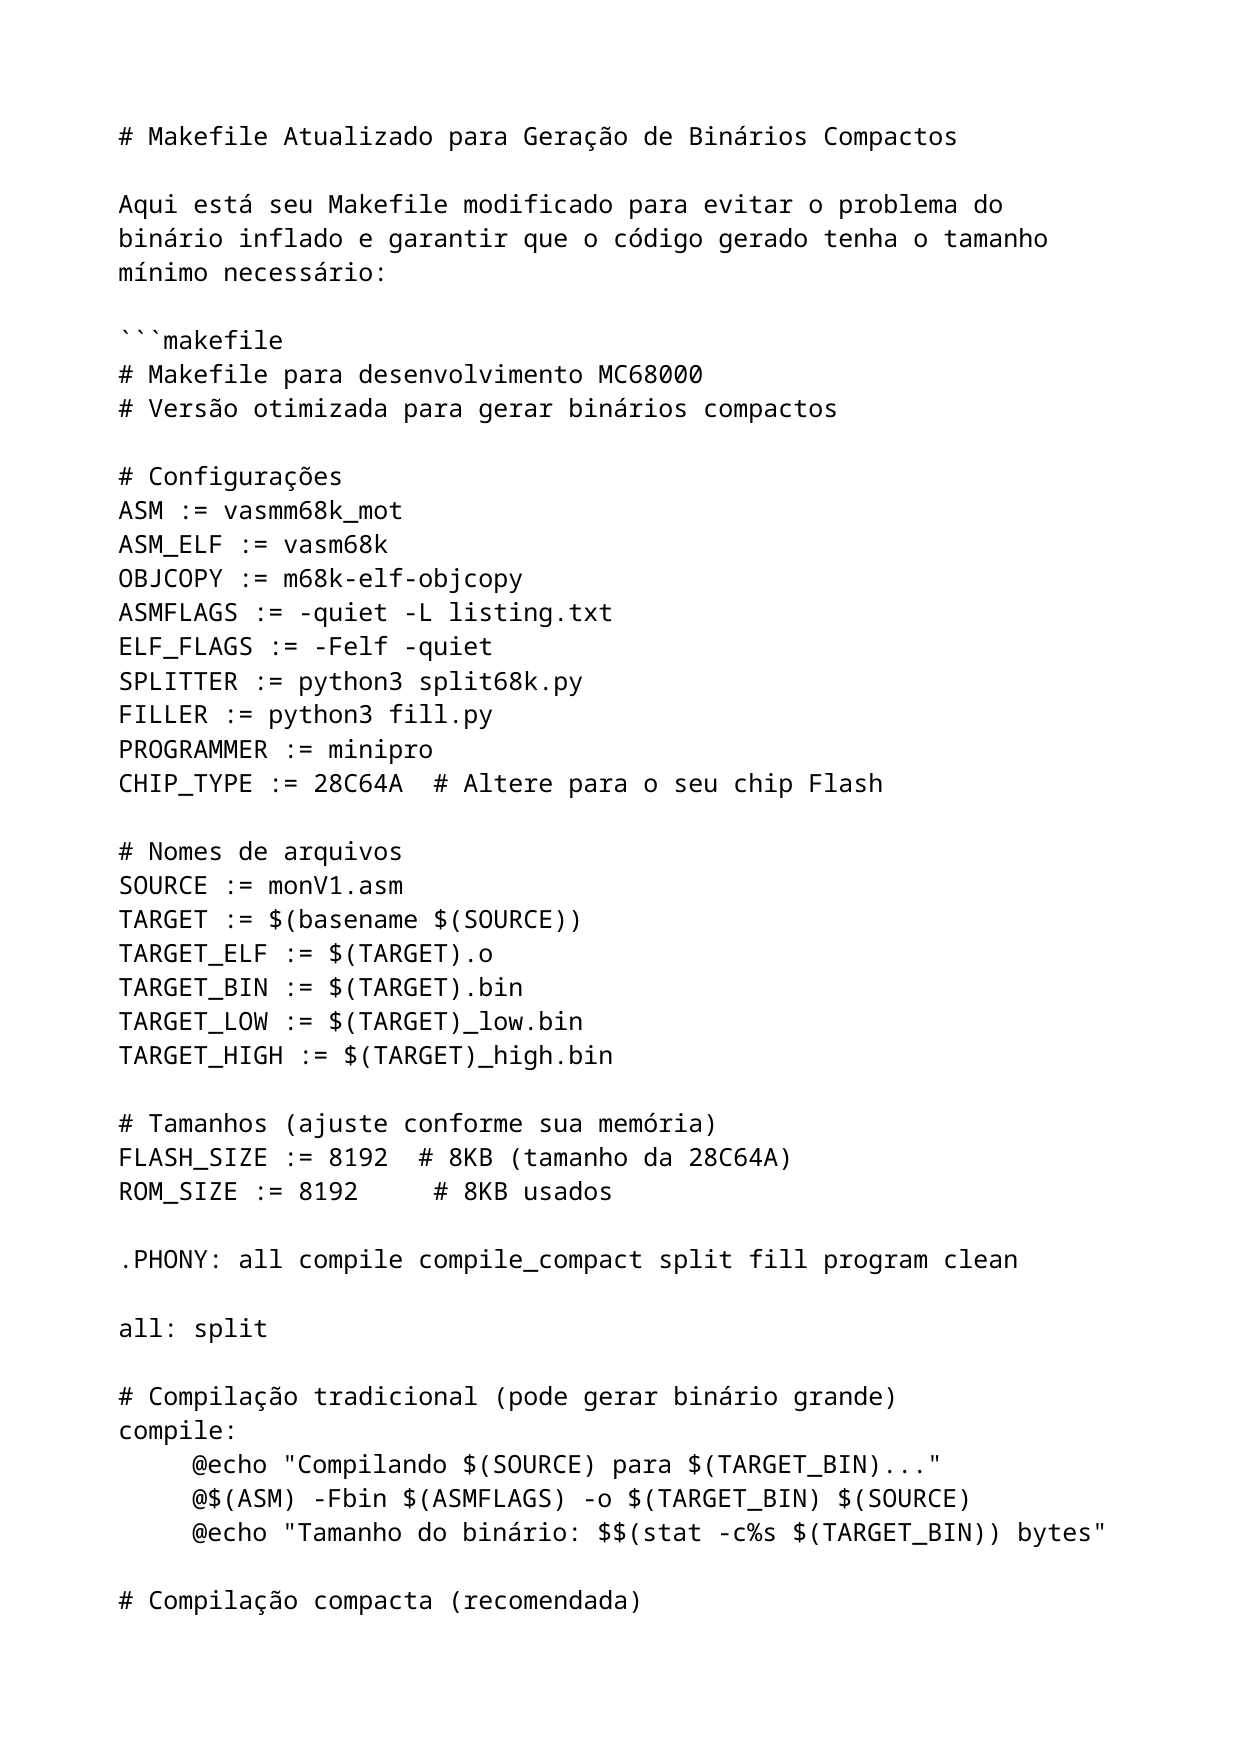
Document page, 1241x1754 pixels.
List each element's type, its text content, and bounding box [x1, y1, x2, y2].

text all: split [118, 1310, 1122, 1344]
text # Versão otimizada para gerar binários compactos [118, 391, 1122, 425]
text ```makefile [118, 322, 1122, 357]
text FILLER := python3 fill.py [118, 697, 1122, 731]
text ROM_SIZE := 8192 # 8KB usados [118, 1174, 1122, 1208]
text SPLITTER := python3 split68k.py [118, 663, 1122, 697]
text # Makefile Atualizado para Geração de Binários Compactos [118, 118, 1122, 152]
text ELF_FLAGS := -Felf -quiet [118, 629, 1122, 663]
text TARGET_HIGH := $(TARGET)_high.bin [118, 1038, 1122, 1072]
text # Tamanhos (ajuste conforme sua memória) [118, 1106, 1122, 1140]
text @echo "Compilando $(SOURCE) para $(TARGET_BIN)..." [118, 1447, 1122, 1481]
text TARGET_LOW := $(TARGET)_low.bin [118, 1004, 1122, 1038]
text SOURCE := monV1.asm [118, 867, 1122, 902]
text ASM_ELF := vasm68k [118, 527, 1122, 561]
text TARGET_BIN := $(TARGET).bin [118, 970, 1122, 1004]
text # Compilação compacta (recomendada) [118, 1583, 1122, 1617]
text ASMFLAGS := -quiet -L listing.txt [118, 595, 1122, 629]
text # Nomes de arquivos [118, 833, 1122, 867]
text TARGET_ELF := $(TARGET).o [118, 936, 1122, 970]
text @$(ASM) -Fbin $(ASMFLAGS) -o $(TARGET_BIN) $(SOURCE) [118, 1481, 1122, 1515]
text @echo "Tamanho do binário: $$(stat -c%s $(TARGET_BIN)) bytes" [118, 1515, 1122, 1549]
text CHIP_TYPE := 28C64A # Altere para o seu chip Flash [118, 765, 1122, 799]
text compile: [118, 1412, 1122, 1447]
text PROGRAMMER := minipro [118, 731, 1122, 765]
text Aqui está seu Makefile modificado para evitar o problema do binário inflado e garantir que o código gerado tenha o tamanho mínimo necessário: [118, 186, 1122, 288]
text # Configurações [118, 459, 1122, 493]
text # Makefile para desenvolvimento MC68000 [118, 357, 1122, 391]
text TARGET := $(basename $(SOURCE)) [118, 902, 1122, 936]
text # Compilação tradicional (pode gerar binário grande) [118, 1378, 1122, 1412]
text FLASH_SIZE := 8192 # 8KB (tamanho da 28C64A) [118, 1140, 1122, 1174]
text .PHONY: all compile compile_compact split fill program clean [118, 1242, 1122, 1276]
text ASM := vasmm68k_mot [118, 493, 1122, 527]
text OBJCOPY := m68k-elf-objcopy [118, 561, 1122, 595]
